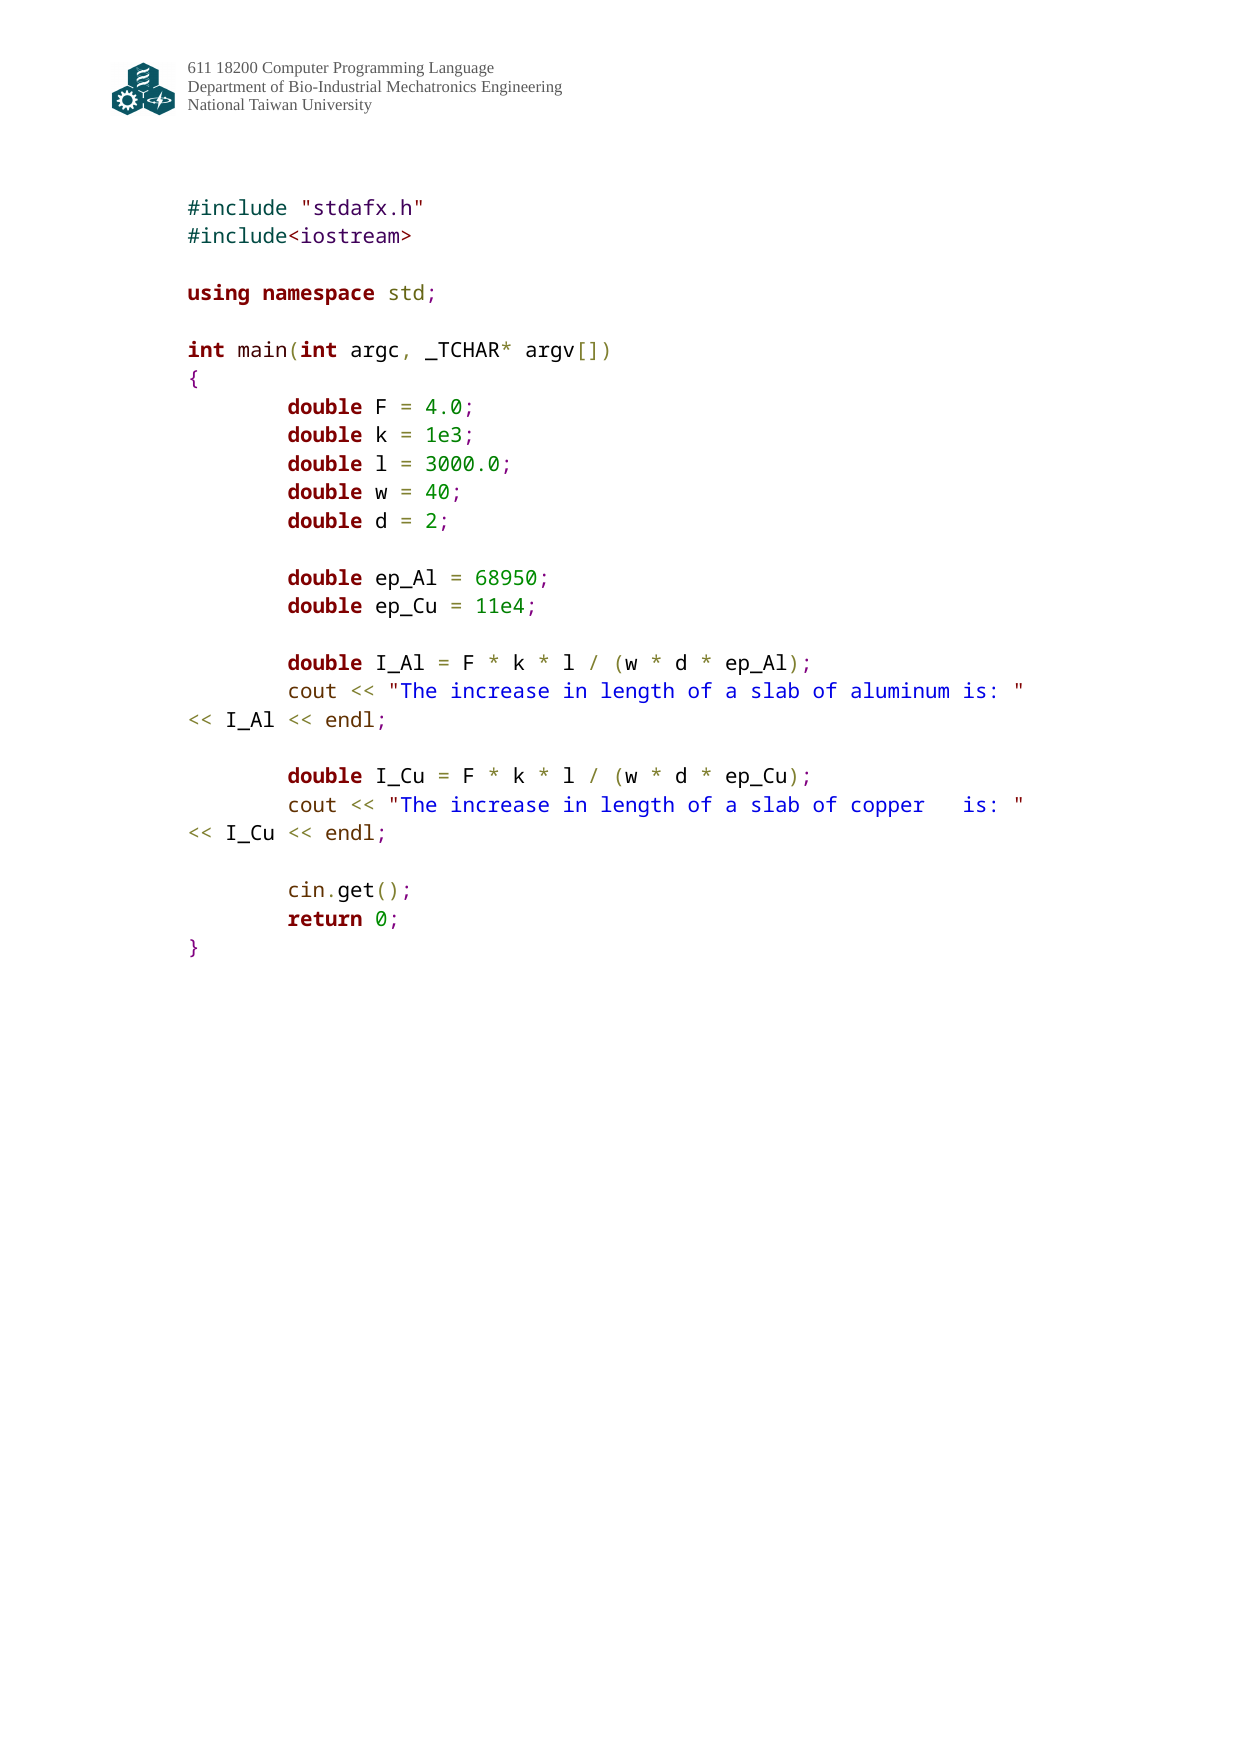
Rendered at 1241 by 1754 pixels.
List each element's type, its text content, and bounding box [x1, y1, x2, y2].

text double I_Al = F * k * l / (w * d * ep_Al); [187, 648, 1053, 676]
text #include "stdafx.h" [187, 193, 1053, 221]
text double d = 2; [187, 506, 1053, 534]
text return 0; [187, 904, 1053, 932]
text double l = 3000.0; [187, 449, 1053, 477]
text cout << "The increase in length of a slab of copper is: " << I_Cu << endl; [187, 790, 1053, 847]
text { [187, 363, 1053, 392]
text cin.get(); [187, 875, 1053, 904]
text #include<iostream> [187, 221, 1053, 250]
text double ep_Cu = 11e4; [187, 591, 1053, 619]
text double w = 40; [187, 477, 1053, 506]
text double ep_Al = 68950; [187, 563, 1053, 591]
text double I_Cu = F * k * l / (w * d * ep_Cu); [187, 762, 1053, 790]
text double k = 1e3; [187, 420, 1053, 449]
text using namespace std; [187, 278, 1053, 307]
text cout << "The increase in length of a slab of aluminum is: " << I_Al << endl; [187, 676, 1053, 733]
text int main(int argc, _TCHAR* argv[]) [187, 335, 1053, 363]
text } [187, 932, 1053, 961]
text double F = 4.0; [187, 392, 1053, 420]
